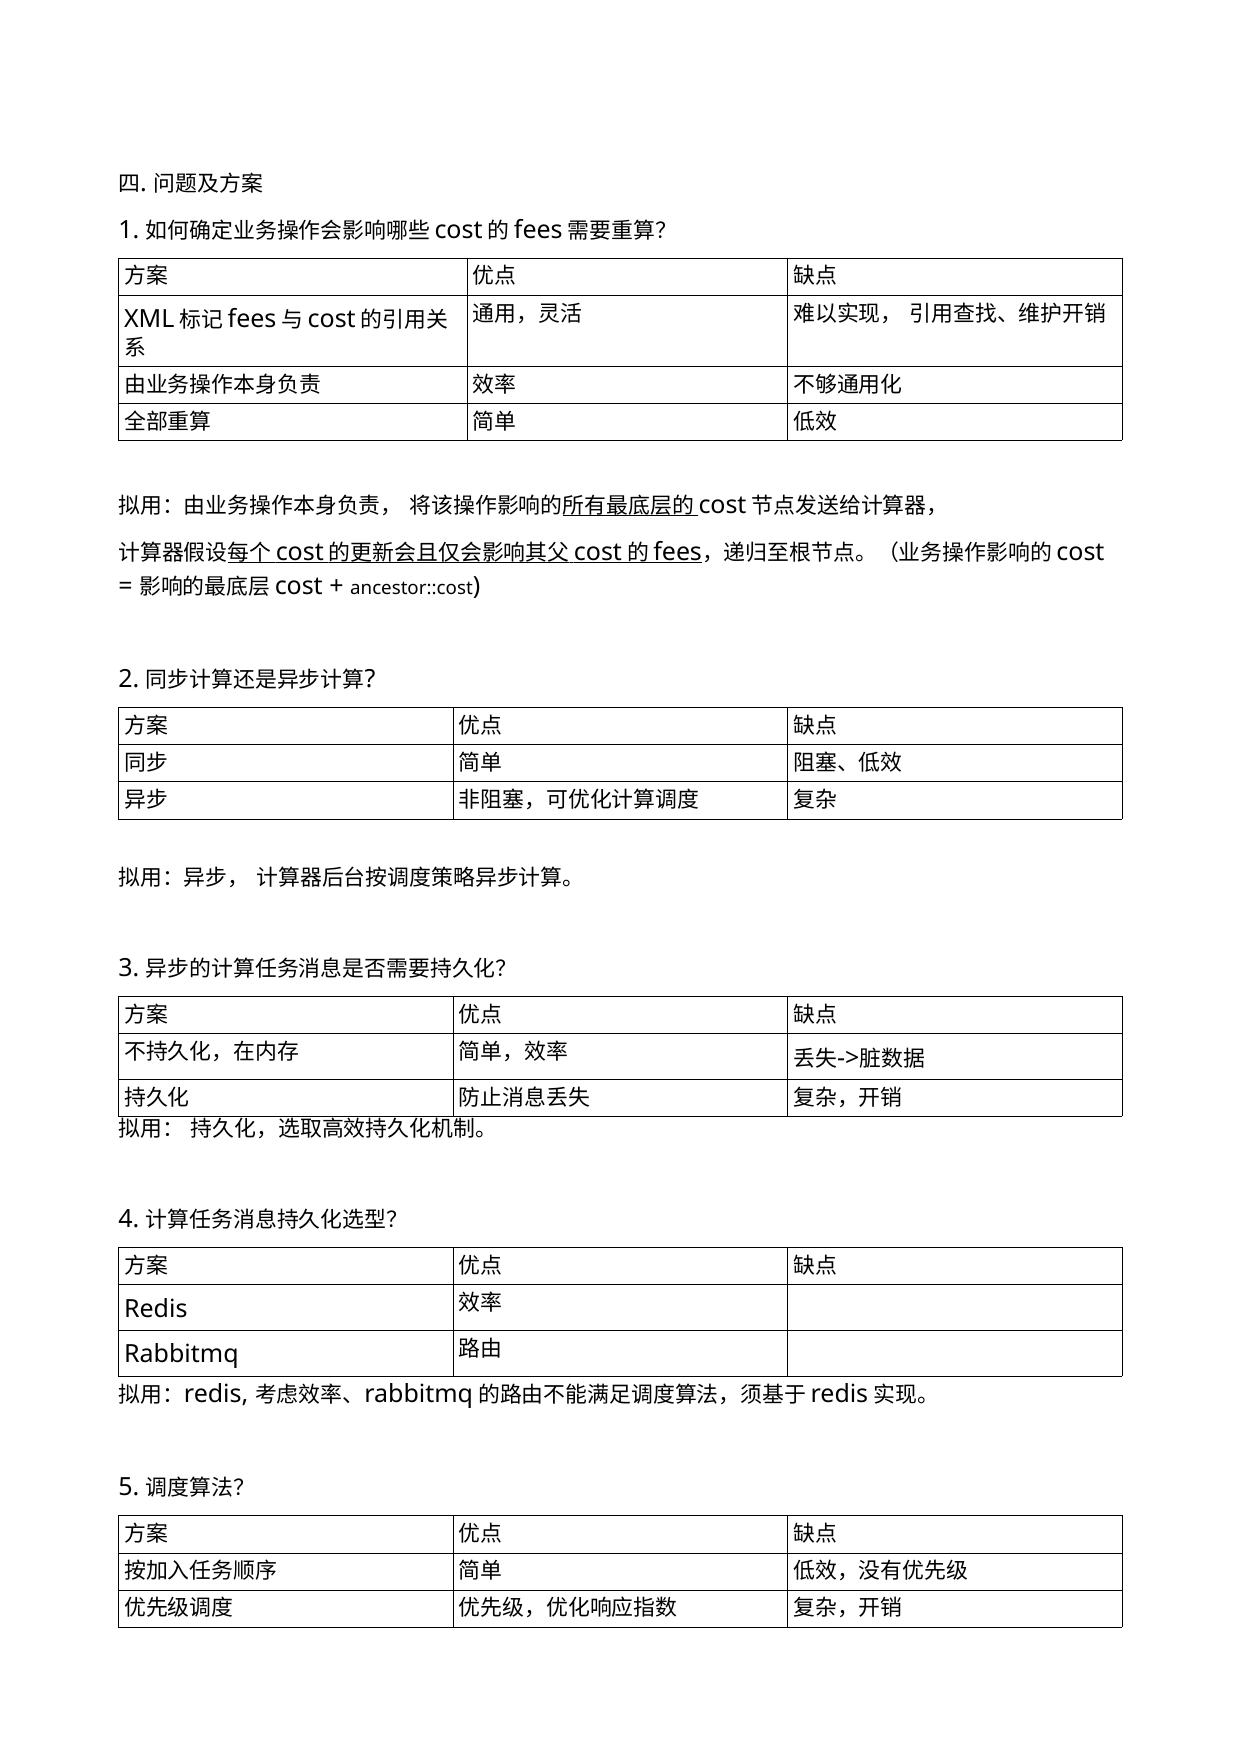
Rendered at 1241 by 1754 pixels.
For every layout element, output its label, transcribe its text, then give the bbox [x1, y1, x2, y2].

text 拟用：异步， 计算器后台按调度策略异步计算。 [118, 865, 1122, 891]
table_header 方案 [119, 1248, 453, 1284]
text 四. 问题及方案 [118, 165, 1122, 199]
table_header 缺点 [788, 1516, 1122, 1552]
text 计算器假设每个cost的更新会且仅会影响其父cost的fees，递归至根节点。（业务操作影响的cost = 影响的最底层cost + ancestor::cost) [118, 533, 1122, 602]
table_header 优点 [454, 997, 787, 1033]
table_cell 按加入任务顺序 [119, 1554, 453, 1589]
table_cell [788, 1331, 1122, 1376]
text 1. 如何确定业务操作会影响哪些cost的fees需要重算？ [118, 211, 1122, 245]
table_header 优点 [454, 708, 787, 744]
table_cell 丢失->脏数据 [788, 1034, 1122, 1079]
table_header 优点 [454, 1248, 787, 1284]
table_cell 简单 [454, 745, 787, 781]
table_cell 简单 [468, 404, 787, 440]
text 5. 调度算法？ [118, 1469, 1122, 1503]
table_header 缺点 [788, 997, 1122, 1033]
table_header 方案 [119, 997, 453, 1033]
text 拟用： 持久化，选取高效持久化机制。 [118, 1117, 1122, 1142]
table_cell 异步 [119, 782, 453, 818]
text 4. 计算任务消息持久化选型？ [118, 1201, 1122, 1235]
table_cell [788, 1285, 1122, 1330]
table_cell 简单 [454, 1554, 787, 1589]
table_header 缺点 [788, 1248, 1122, 1284]
table_cell 复杂 [788, 782, 1122, 818]
table_cell 非阻塞，可优化计算调度 [454, 782, 787, 818]
text 2. 同步计算还是异步计算? [118, 661, 1122, 695]
table_header 方案 [119, 708, 453, 744]
table_cell 难以实现， 引用查找、维护开销 [788, 296, 1122, 366]
table_header 缺点 [788, 708, 1122, 744]
table_cell 低效，没有优先级 [788, 1554, 1122, 1589]
table_header 优点 [468, 259, 787, 295]
table_cell 全部重算 [119, 404, 467, 440]
table_cell 通用，灵活 [468, 296, 787, 366]
table_header 优点 [454, 1516, 787, 1552]
table_cell 优先级调度 [119, 1591, 453, 1627]
table_cell 复杂，开销 [788, 1591, 1122, 1627]
text 拟用：由业务操作本身负责， 将该操作影响的所有最底层的cost节点发送给计算器， [118, 487, 1122, 521]
table_cell 持久化 [119, 1080, 453, 1116]
table_cell XML标记fees与cost的引用关系 [119, 296, 467, 366]
table_cell 低效 [788, 404, 1122, 440]
table_cell 不够通用化 [788, 367, 1122, 403]
table_cell 简单，效率 [454, 1034, 787, 1079]
table_header 缺点 [788, 259, 1122, 295]
table_cell Redis [119, 1285, 453, 1330]
text 3. 异步的计算任务消息是否需要持久化？ [118, 950, 1122, 984]
table_cell 由业务操作本身负责 [119, 367, 467, 403]
table_cell 同步 [119, 745, 453, 781]
text 拟用：redis, 考虑效率、rabbitmq的路由不能满足调度算法，须基于redis实现。 [118, 1377, 1122, 1410]
table_cell 防止消息丢失 [454, 1080, 787, 1116]
table_header 方案 [119, 259, 467, 295]
table_cell 效率 [468, 367, 787, 403]
table_cell 路由 [454, 1331, 787, 1376]
table_cell 效率 [454, 1285, 787, 1330]
table_cell 优先级，优化响应指数 [454, 1591, 787, 1627]
table_cell 不持久化，在内存 [119, 1034, 453, 1079]
table_cell 复杂，开销 [788, 1080, 1122, 1116]
table_cell Rabbitmq [119, 1331, 453, 1376]
table_cell 阻塞、低效 [788, 745, 1122, 781]
table_header 方案 [119, 1516, 453, 1552]
